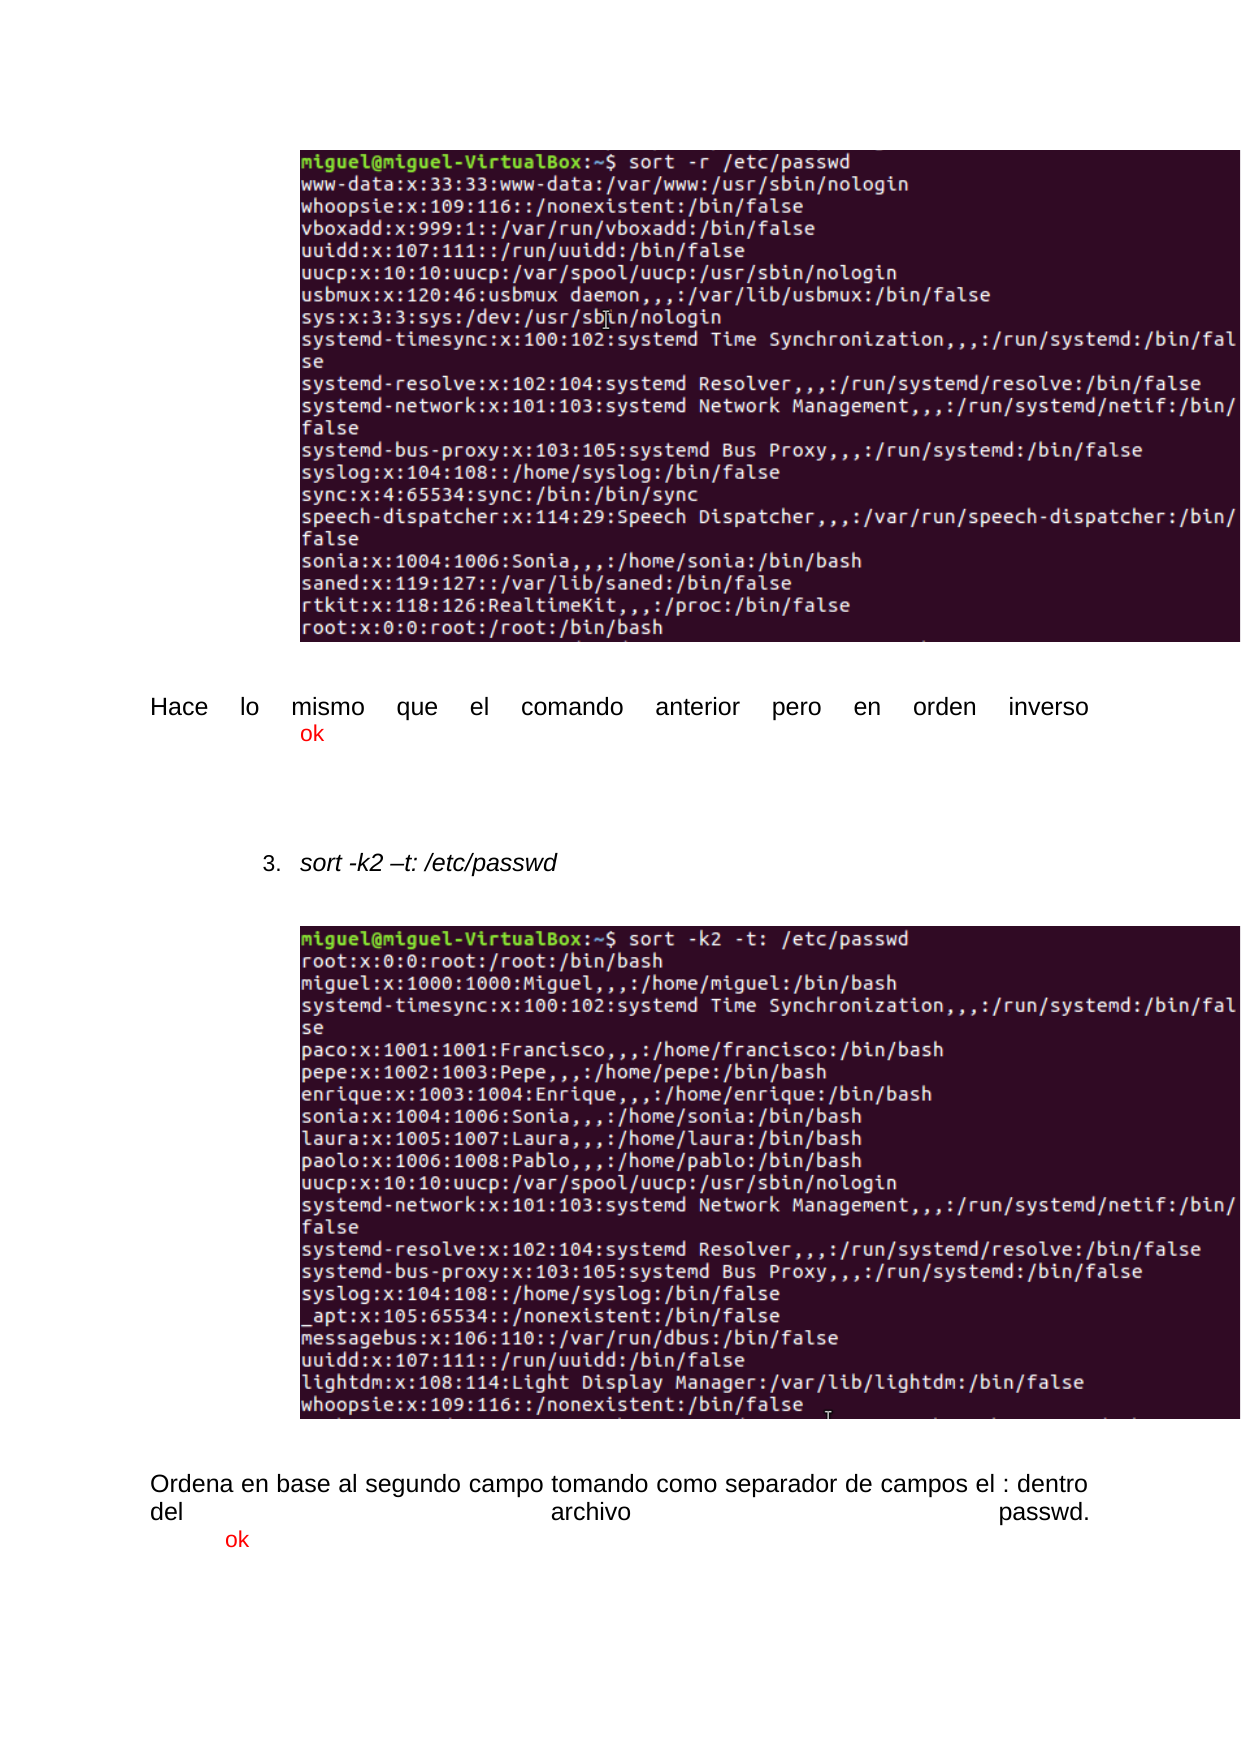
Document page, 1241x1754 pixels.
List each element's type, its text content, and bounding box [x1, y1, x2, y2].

list sort -k2 –t: /etc/passwd [262, 848, 1090, 877]
text Hace lo mismo que el comando anterior pero en orden inverso ok [150, 692, 1090, 747]
text Ordena en base al segundo campo tomando como separador de campos el : dentro del archivo passwd. ok [150, 1468, 1090, 1552]
